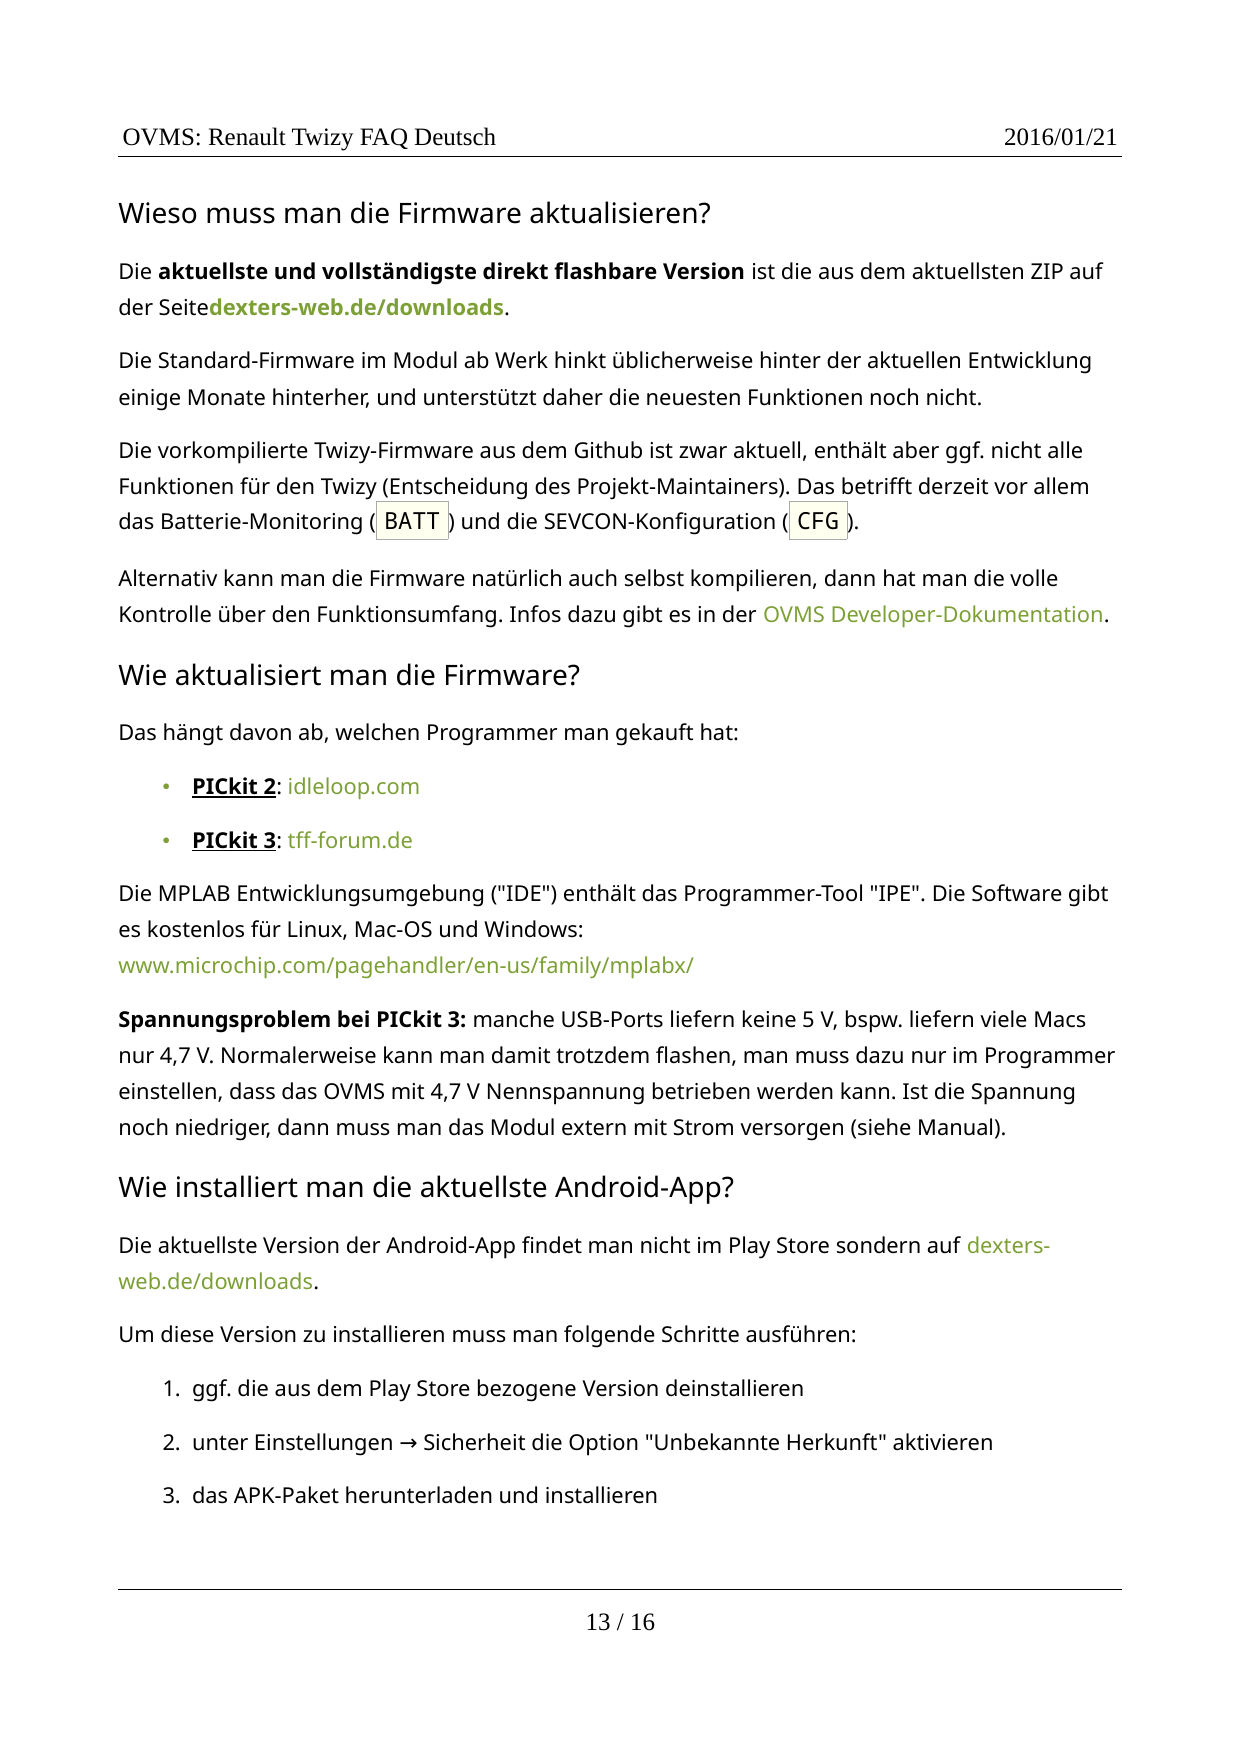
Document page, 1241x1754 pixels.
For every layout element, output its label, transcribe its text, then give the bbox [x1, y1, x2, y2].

text Die Standard-Firmware im Modul ab Werk hinkt üblicherweise hinter der aktuellen Entwicklung einige Monate hinterher, und unterstützt daher die neuesten Funktionen noch nicht. [118, 339, 1122, 411]
text Die MPLAB Entwicklungsumgebung ("IDE") enthält das Programmer-Tool "IPE". Die Software gibt es kostenlos für Linux, Mac-OS und Windows: www.microchip.com/pagehandler/en-us/family/mplabx/ [118, 872, 1122, 980]
list PICkit 2: idleloop.com [162, 765, 1122, 801]
list das APK-Paket herunterladen und installieren [162, 1474, 1122, 1510]
list ggf. die aus dem Play Store bezogene Version deinstallieren [162, 1367, 1122, 1403]
list PICkit 3: tff-forum.de [162, 818, 1122, 854]
subtitle Wie aktualisiert man die Firmware? [118, 647, 1122, 693]
text Um diese Version zu installieren muss man folgende Schritte ausführen: [118, 1313, 1122, 1349]
subtitle Wieso muss man die Firmware aktualisieren? [118, 185, 1122, 232]
list unter Einstellungen → Sicherheit die Option "Unbekannte Herkunft" aktivieren [162, 1421, 1122, 1456]
text Die vorkompilierte Twizy-Firmware aus dem Github ist zwar aktuell, enthält aber ggf. nicht alle Funktionen für den Twizy (Entscheidung des Projekt-Maintainers). Das betrifft derzeit vor allem das Batterie-Monitoring (BATT) und die SEVCON-Konfiguration (CFG). [118, 429, 1122, 539]
subtitle Wie installiert man die aktuellste Android-App? [118, 1159, 1122, 1206]
text Das hängt davon ab, welchen Programmer man gekauft hat: [118, 711, 1122, 747]
text Alternativ kann man die Firmware natürlich auch selbst kompilieren, dann hat man die volle Kontrolle über den Funktionsumfang. Infos dazu gibt es in der OVMS Developer-Dokumentation. [118, 557, 1122, 629]
text Die aktuellste und vollständigste direkt flashbare Version ist die aus dem aktuellsten ZIP auf der Seitedexters-web.de/downloads. [118, 250, 1122, 322]
text Die aktuellste Version der Android-App findet man nicht im Play Store sondern auf dexters-web.de/downloads. [118, 1224, 1122, 1296]
text Spannungsproblem bei PICkit 3: manche USB-Ports liefern keine 5 V, bspw. liefern viele Macs nur 4,7 V. Normalerweise kann man damit trotzdem flashen, man muss dazu nur im Programmer einstellen, dass das OVMS mit 4,7 V Nennspannung betrieben werden kann. Ist die Spannung noch niedriger, dann muss man das Modul extern mit Strom versorgen (siehe Manual). [118, 998, 1122, 1141]
